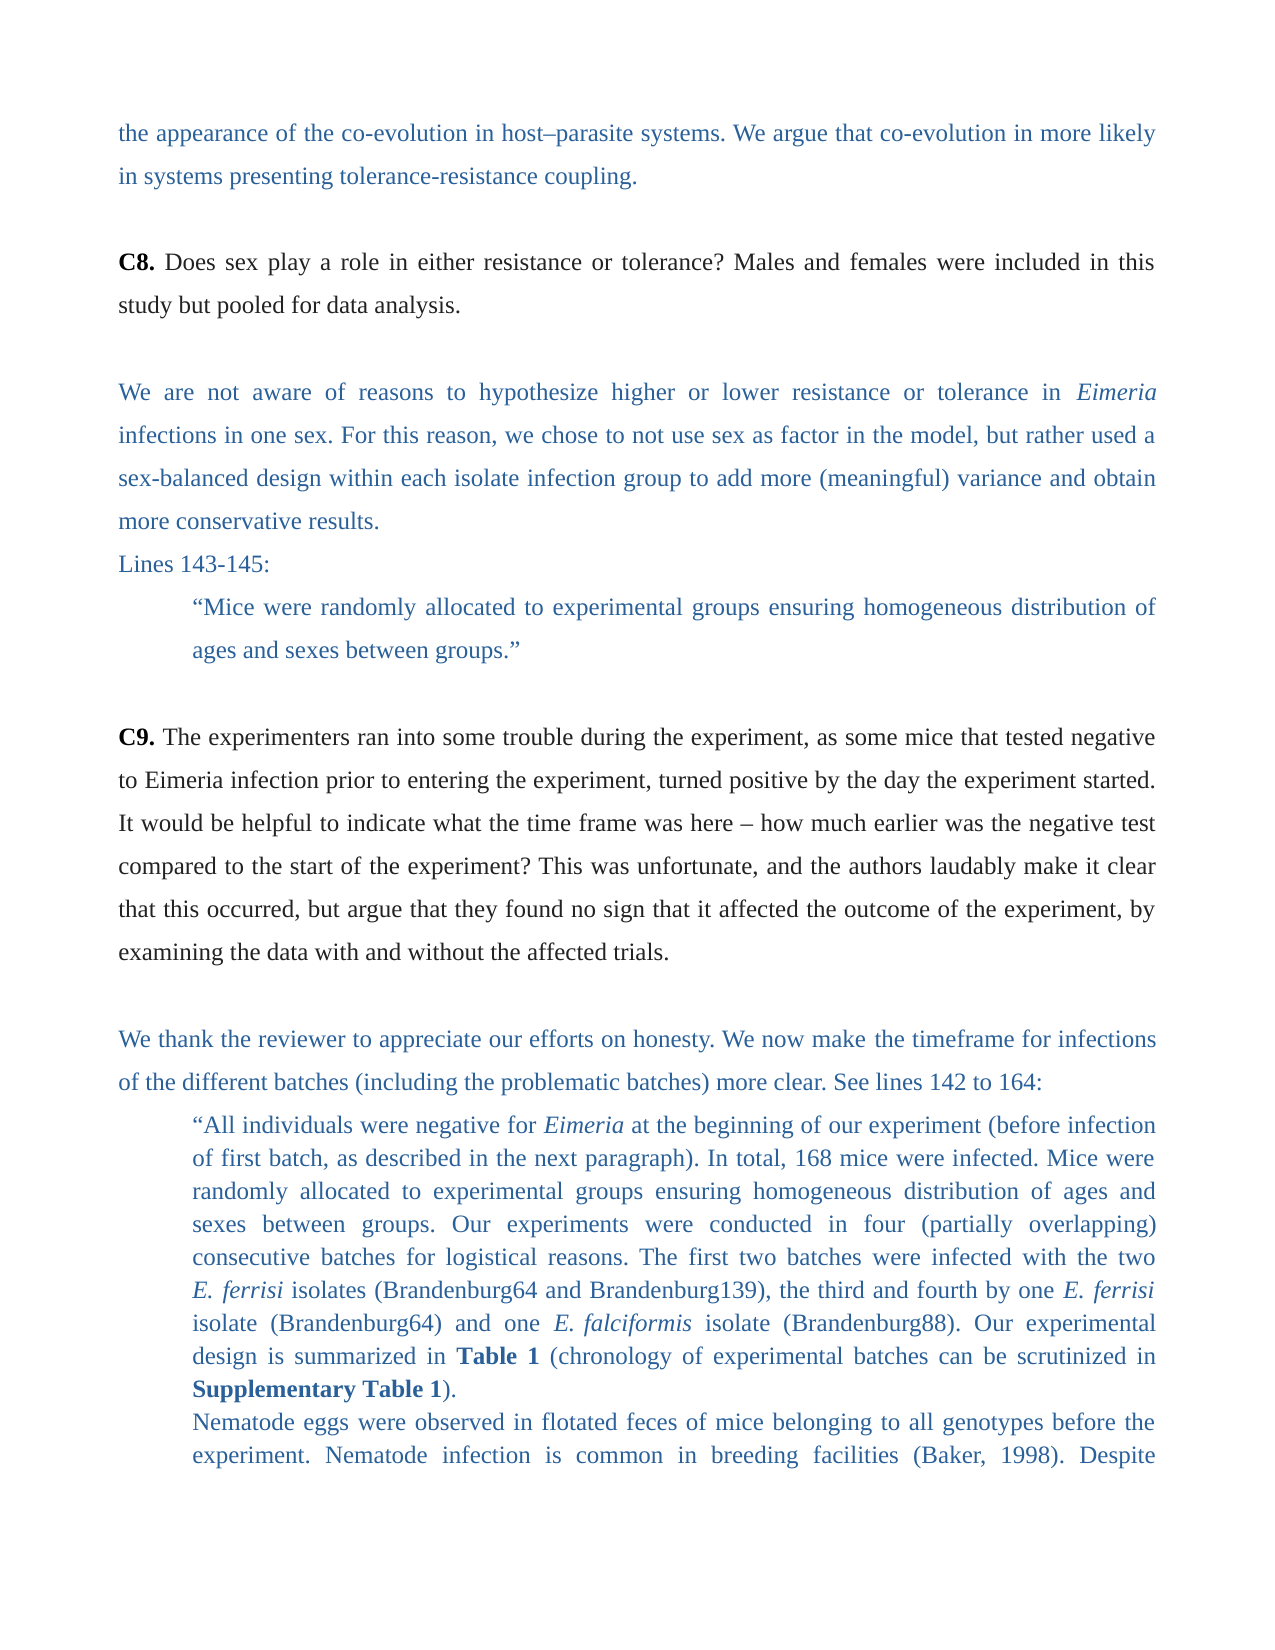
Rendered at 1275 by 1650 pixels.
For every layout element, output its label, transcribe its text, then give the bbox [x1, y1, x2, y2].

text Nematode eggs were observed in flotated feces of mice belonging to all genotypes before the experiment. Nematode infection is common in breeding facilities (Baker, 1998). Despite [192, 1407, 1157, 1469]
text Lines 143-145: [118, 549, 1157, 578]
text “All individuals were negative for Eimeria at the beginning of our experiment (before infection of first batch, as described in the next paragraph). In total, 168 mice were infected. Mice were randomly allocated to experimental groups ensuring homogeneous distribution of ages and sexes between groups. Our experiments were conducted in four (partially overlapping) consecutive batches for logistical reasons. The first two batches were infected with the two E. ferrisi isolates (Brandenburg64 and Brandenburg139), the third and fourth by one E. ferrisi isolate (Brandenburg64) and one E. falciformis isolate (Brandenburg88). Our experimental design is summarized in Table 1 (chronology of experimental batches can be scrutinized in Supplementary Table 1). [192, 1110, 1157, 1403]
text the appearance of the co-evolution in host–parasite systems. We argue that co-evolution in more likely in systems presenting tolerance-resistance coupling. C8. Does sex play a role in either resistance or tolerance? Males and females were included in this study but pooled for data analysis. [118, 118, 1157, 362]
text C9. The experimenters ran into some trouble during the experiment, as some mice that tested negative to Eimeria infection prior to entering the experiment, turned positive by the day the experiment started. It would be helpful to indicate what the time frame was here – how much earlier was the negative test compared to the start of the experiment? This was unfortunate, and the authors laudably make it clear that this occurred, but argue that they found no sign that it affected the outcome of the experiment, by examining the data with and without the affected trials. [118, 679, 1157, 966]
text “Mice were randomly allocated to experimental groups ensuring homogeneous distribution of ages and sexes between groups.” [192, 592, 1157, 664]
text We thank the reviewer to appreciate our efforts on honesty. We now make the timeframe for infections of the different batches (including the problematic batches) more clear. See lines 142 to 164: [118, 1024, 1157, 1096]
text We are not aware of reasons to hypothesize higher or lower resistance or tolerance in Eimeria infections in one sex. For this reason, we chose to not use sex as factor in the model, but rather used a sex-balanced design within each isolate infection group to add more (meaningful) variance and obtain more conservative results. [118, 377, 1157, 535]
